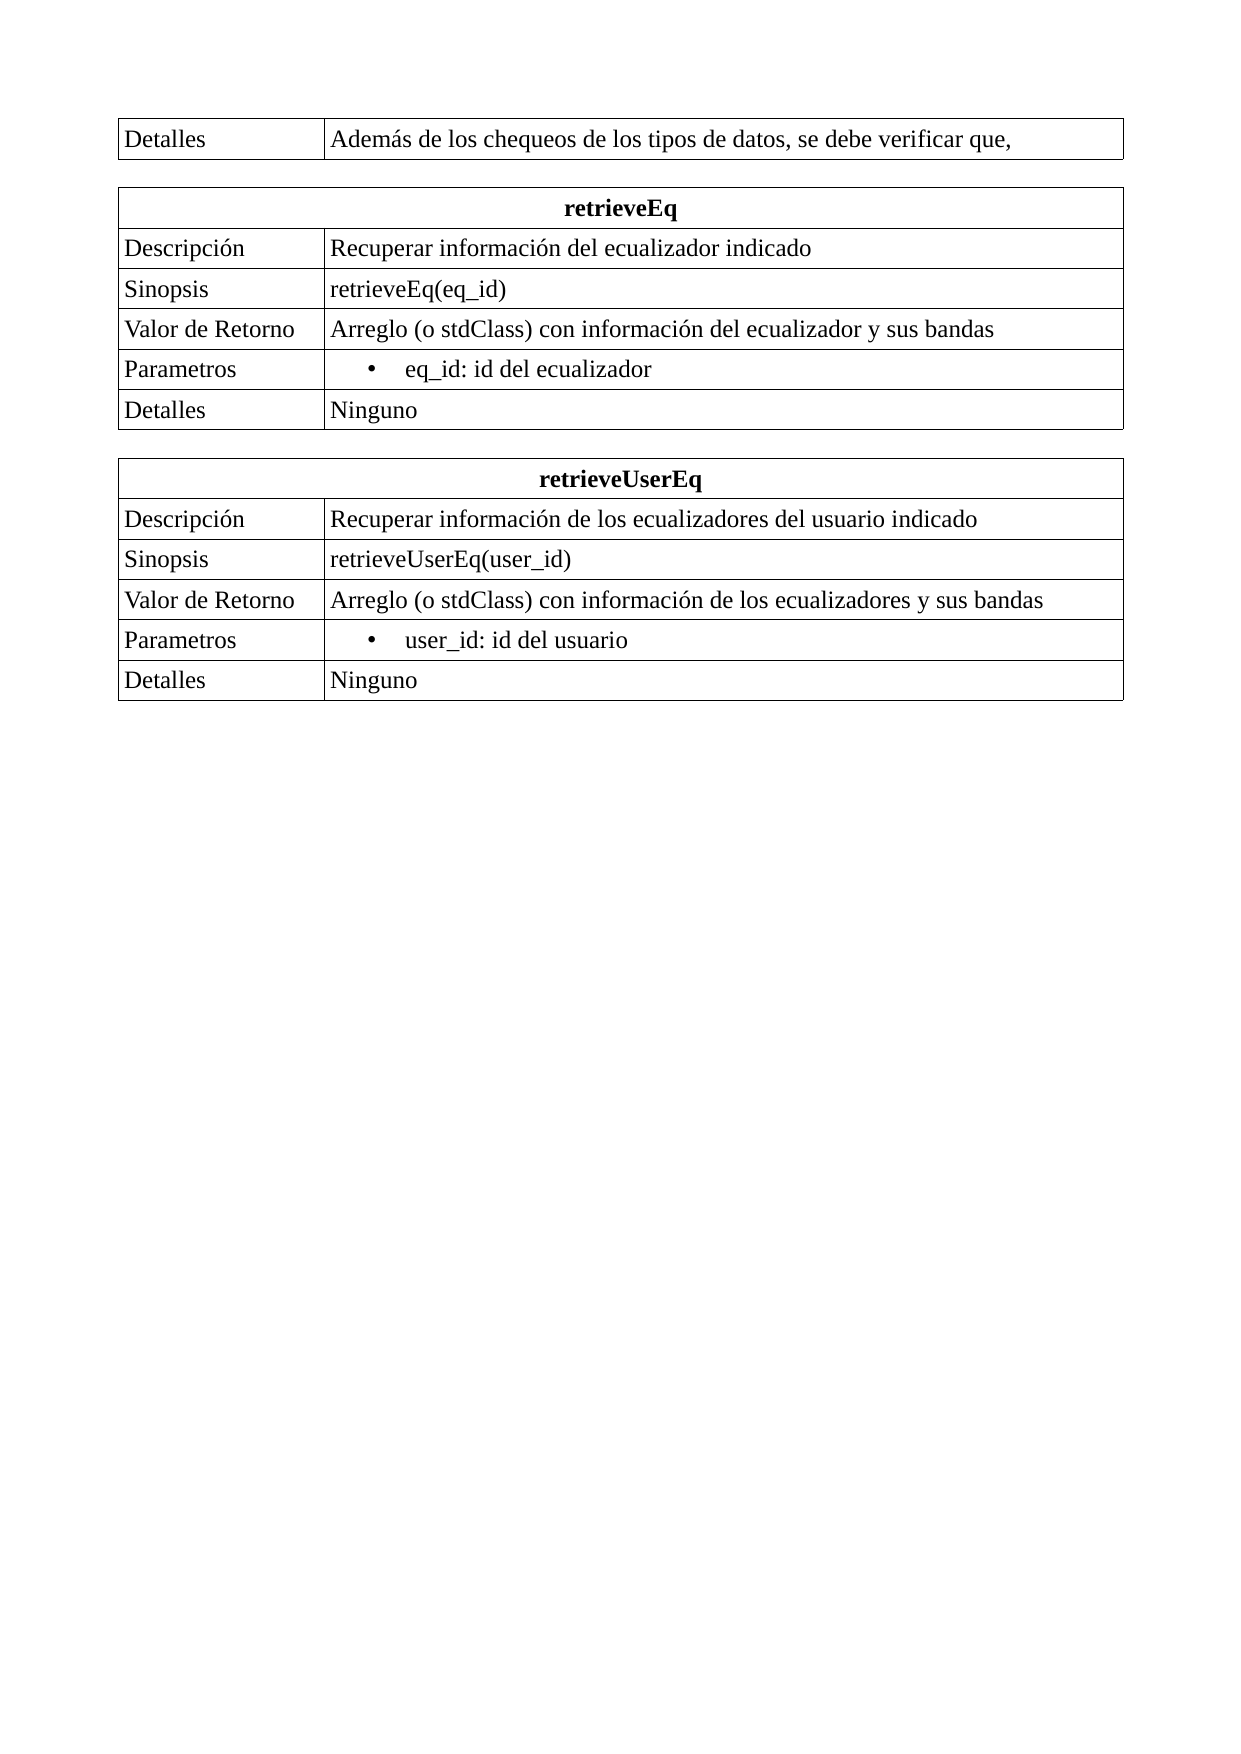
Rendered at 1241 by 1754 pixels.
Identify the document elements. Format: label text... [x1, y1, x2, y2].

table_cell Parametros [119, 620, 324, 659]
table_cell Además de los chequeos de los tipos de datos, se debe verificar que, [325, 119, 1123, 158]
table_cell Descripción [119, 229, 324, 268]
table_cell Sinopsis [119, 269, 324, 308]
table_cell Parametros [119, 350, 324, 389]
table_cell Recuperar información de los ecualizadores del usuario indicado [325, 499, 1123, 539]
table_cell Arreglo (o stdClass) con información de los ecualizadores y sus bandas [325, 580, 1123, 619]
table_cell Detalles [119, 390, 324, 429]
table_cell retrieveUserEq(user_id) [325, 540, 1123, 579]
table_header retrieveEq [119, 188, 1123, 228]
table_cell Recuperar información del ecualizador indicado [325, 229, 1123, 268]
table_cell Ninguno [325, 390, 1123, 429]
table_cell Descripción [119, 499, 324, 539]
table_cell Detalles [119, 119, 324, 158]
table_cell Ninguno [325, 661, 1123, 700]
table_cell Valor de Retorno [119, 309, 324, 348]
table_cell Detalles [119, 661, 324, 700]
table_cell user_id: id del usuario [325, 620, 1123, 659]
table_cell Sinopsis [119, 540, 324, 579]
table_cell Arreglo (o stdClass) con información del ecualizador y sus bandas [325, 309, 1123, 348]
table_cell retrieveEq(eq_id) [325, 269, 1123, 308]
table_cell Valor de Retorno [119, 580, 324, 619]
table_cell eq_id: id del ecualizador [325, 350, 1123, 389]
table_header retrieveUserEq [119, 459, 1123, 498]
